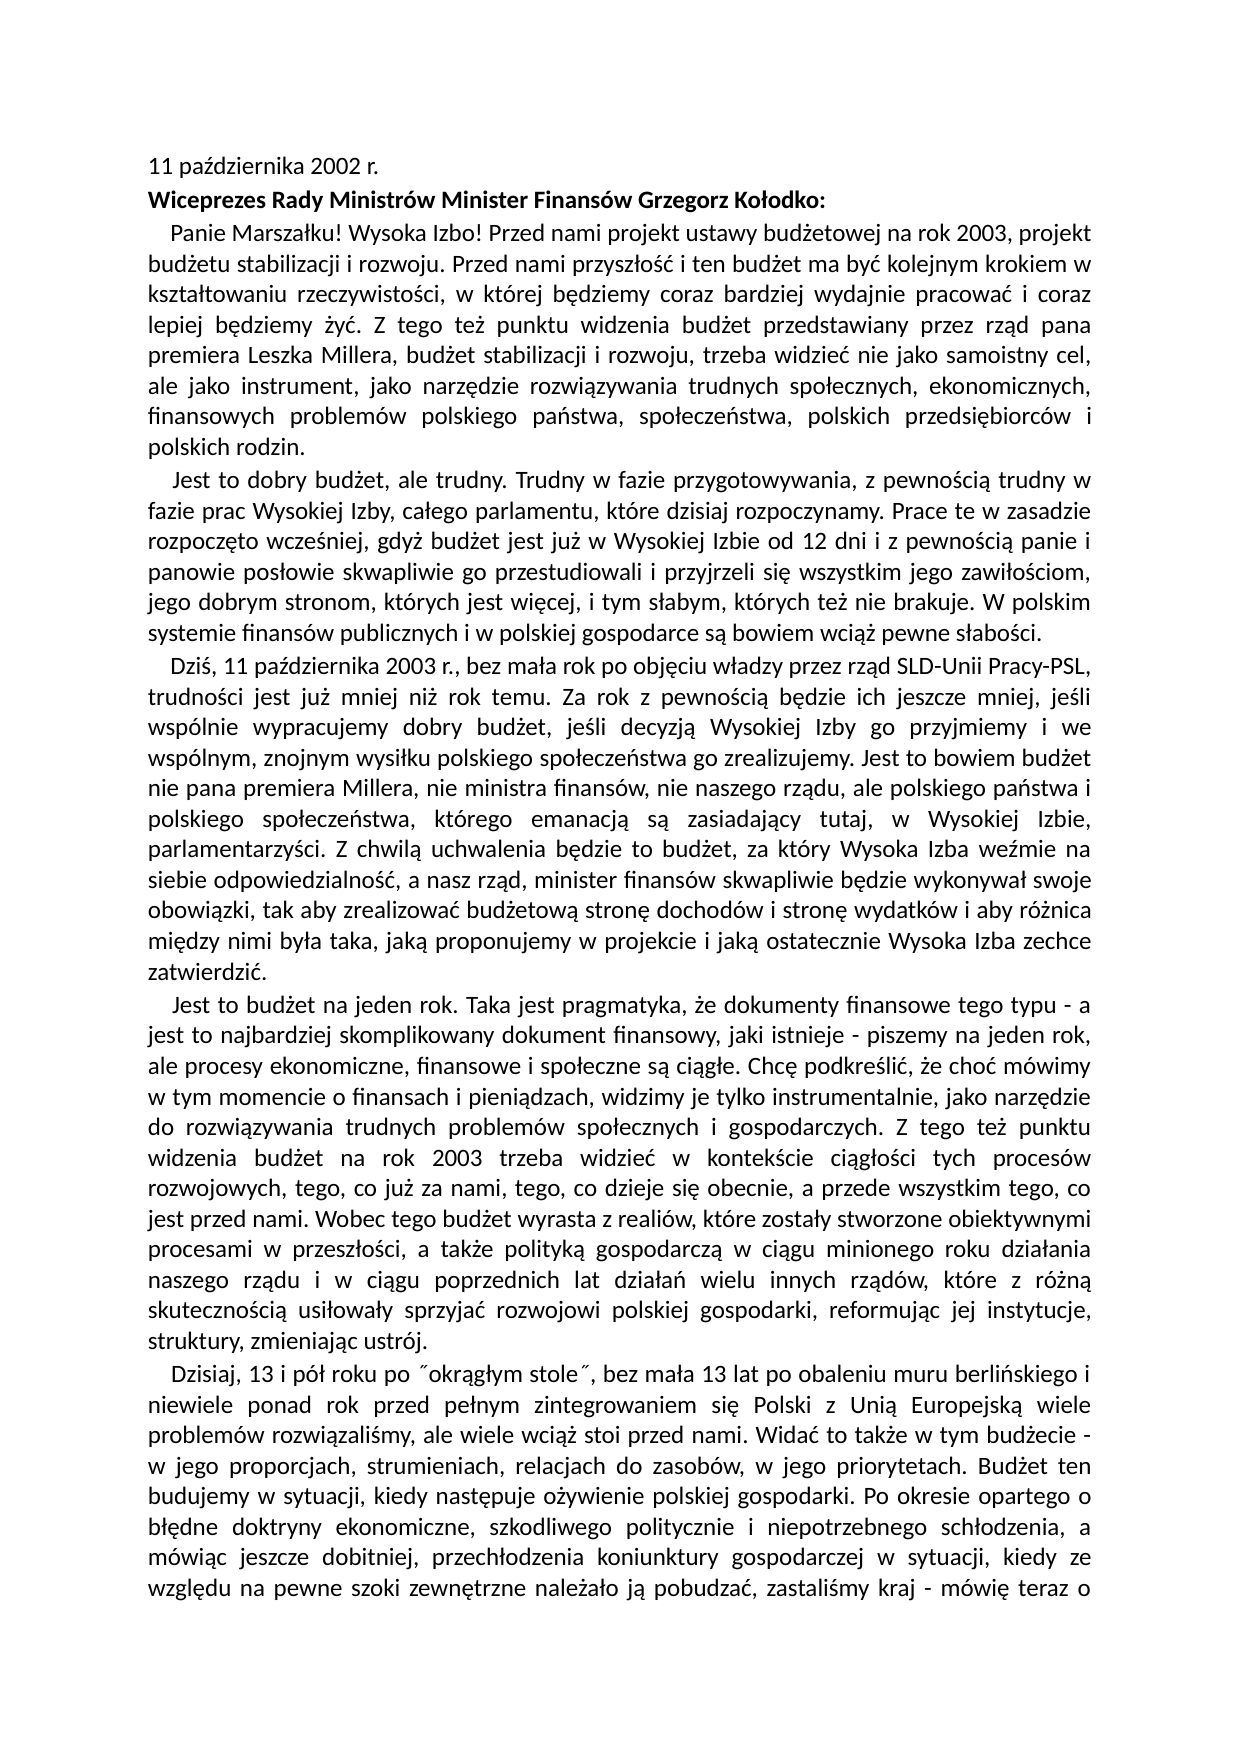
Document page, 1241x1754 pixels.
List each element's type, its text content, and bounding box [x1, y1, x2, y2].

text Jest to budżet na jeden rok. Taka jest pragmatyka, że dokumenty finansowe tego typu - a jest to najbardziej skomplikowany dokument finansowy, jaki istnieje - piszemy na jeden rok, ale procesy ekonomiczne, finansowe i społeczne są ciągłe. Chcę podkreślić, że choć mówimy w tym momencie o finansach i pieniądzach, widzimy je tylko instrumentalnie, jako narzędzie do rozwiązywania trudnych problemów społecznych i gospodarczych. Z tego też punktu widzenia budżet na rok 2003 trzeba widzieć w kontekście ciągłości tych procesów rozwojowych, tego, co już za nami, tego, co dzieje się obecnie, a przede wszystkim tego, co jest przed nami. Wobec tego budżet wyrasta z realiów, które zostały stworzone obiektywnymi procesami w przeszłości, a także polityką gospodarczą w ciągu minionego roku działania naszego rządu i w ciągu poprzednich lat działań wielu innych rządów, które z różną skutecznością usiłowały sprzyjać rozwojowi polskiej gospodarki, reformując jej instytucje, struktury, zmieniając ustrój. [148, 989, 1093, 1355]
text Panie Marszałku! Wysoka Izbo! Przed nami projekt ustawy budżetowej na rok 2003, projekt budżetu stabilizacji i rozwoju. Przed nami przyszłość i ten budżet ma być kolejnym krokiem w kształtowaniu rzeczywistości, w której będziemy coraz bardziej wydajnie pracować i coraz lepiej będziemy żyć. Z tego też punktu widzenia budżet przedstawiany przez rząd pana premiera Leszka Millera, budżet stabilizacji i rozwoju, trzeba widzieć nie jako samoistny cel, ale jako instrument, jako narzędzie rozwiązywania trudnych społecznych, ekonomicznych, finansowych problemów polskiego państwa, społeczeństwa, polskich przedsiębiorców i polskich rodzin. [148, 217, 1093, 462]
text Wiceprezes Rady Ministrów Minister Finansów Grzegorz Kołodko: [148, 184, 1093, 214]
text 11 października 2002 r. [148, 151, 1093, 181]
text Dzisiaj, 13 i pół roku po ˝okrągłym stole˝, bez mała 13 lat po obaleniu muru berlińskiego i niewiele ponad rok przed pełnym zintegrowaniem się Polski z Unią Europejską wiele problemów rozwiązaliśmy, ale wiele wciąż stoi przed nami. Widać to także w tym budżecie - w jego proporcjach, strumieniach, relacjach do zasobów, w jego priorytetach. Budżet ten budujemy w sytuacji, kiedy następuje ożywienie polskiej gospodarki. Po okresie opartego o błędne doktryny ekonomiczne, szkodliwego politycznie i niepotrzebnego schłodzenia, a mówiąc jeszcze dobitniej, przechłodzenia koniunktury gospodarczej w sytuacji, kiedy ze względu na pewne szoki zewnętrzne należało ją pobudzać, zastaliśmy kraj - mówię teraz o [148, 1358, 1093, 1602]
text Dziś, 11 października 2003 r., bez mała rok po objęciu władzy przez rząd SLD-Unii Pracy-PSL, trudności jest już mniej niż rok temu. Za rok z pewnością będzie ich jeszcze mniej, jeśli wspólnie wypracujemy dobry budżet, jeśli decyzją Wysokiej Izby go przyjmiemy i we wspólnym, znojnym wysiłku polskiego społeczeństwa go zrealizujemy. Jest to bowiem budżet nie pana premiera Millera, nie ministra finansów, nie naszego rządu, ale polskiego państwa i polskiego społeczeństwa, którego emanacją są zasiadający tutaj, w Wysokiej Izbie, parlamentarzyści. Z chwilą uchwalenia będzie to budżet, za który Wysoka Izba weźmie na siebie odpowiedzialność, a nasz rząd, minister finansów skwapliwie będzie wykonywał swoje obowiązki, tak aby zrealizować budżetową stronę dochodów i stronę wydatków i aby różnica między nimi była taka, jaką proponujemy w projekcie i jaką ostatecznie Wysoka Izba zechce zatwierdzić. [148, 651, 1093, 986]
text Jest to dobry budżet, ale trudny. Trudny w fazie przygotowywania, z pewnością trudny w fazie prac Wysokiej Izby, całego parlamentu, które dzisiaj rozpoczynamy. Prace te w zasadzie rozpoczęto wcześniej, gdyż budżet jest już w Wysokiej Izbie od 12 dni i z pewnością panie i panowie posłowie skwapliwie go przestudiowali i przyjrzeli się wszystkim jego zawiłościom, jego dobrym stronom, których jest więcej, i tym słabym, których też nie brakuje. W polskim systemie finansów publicznych i w polskiej gospodarce są bowiem wciąż pewne słabości. [148, 464, 1093, 648]
